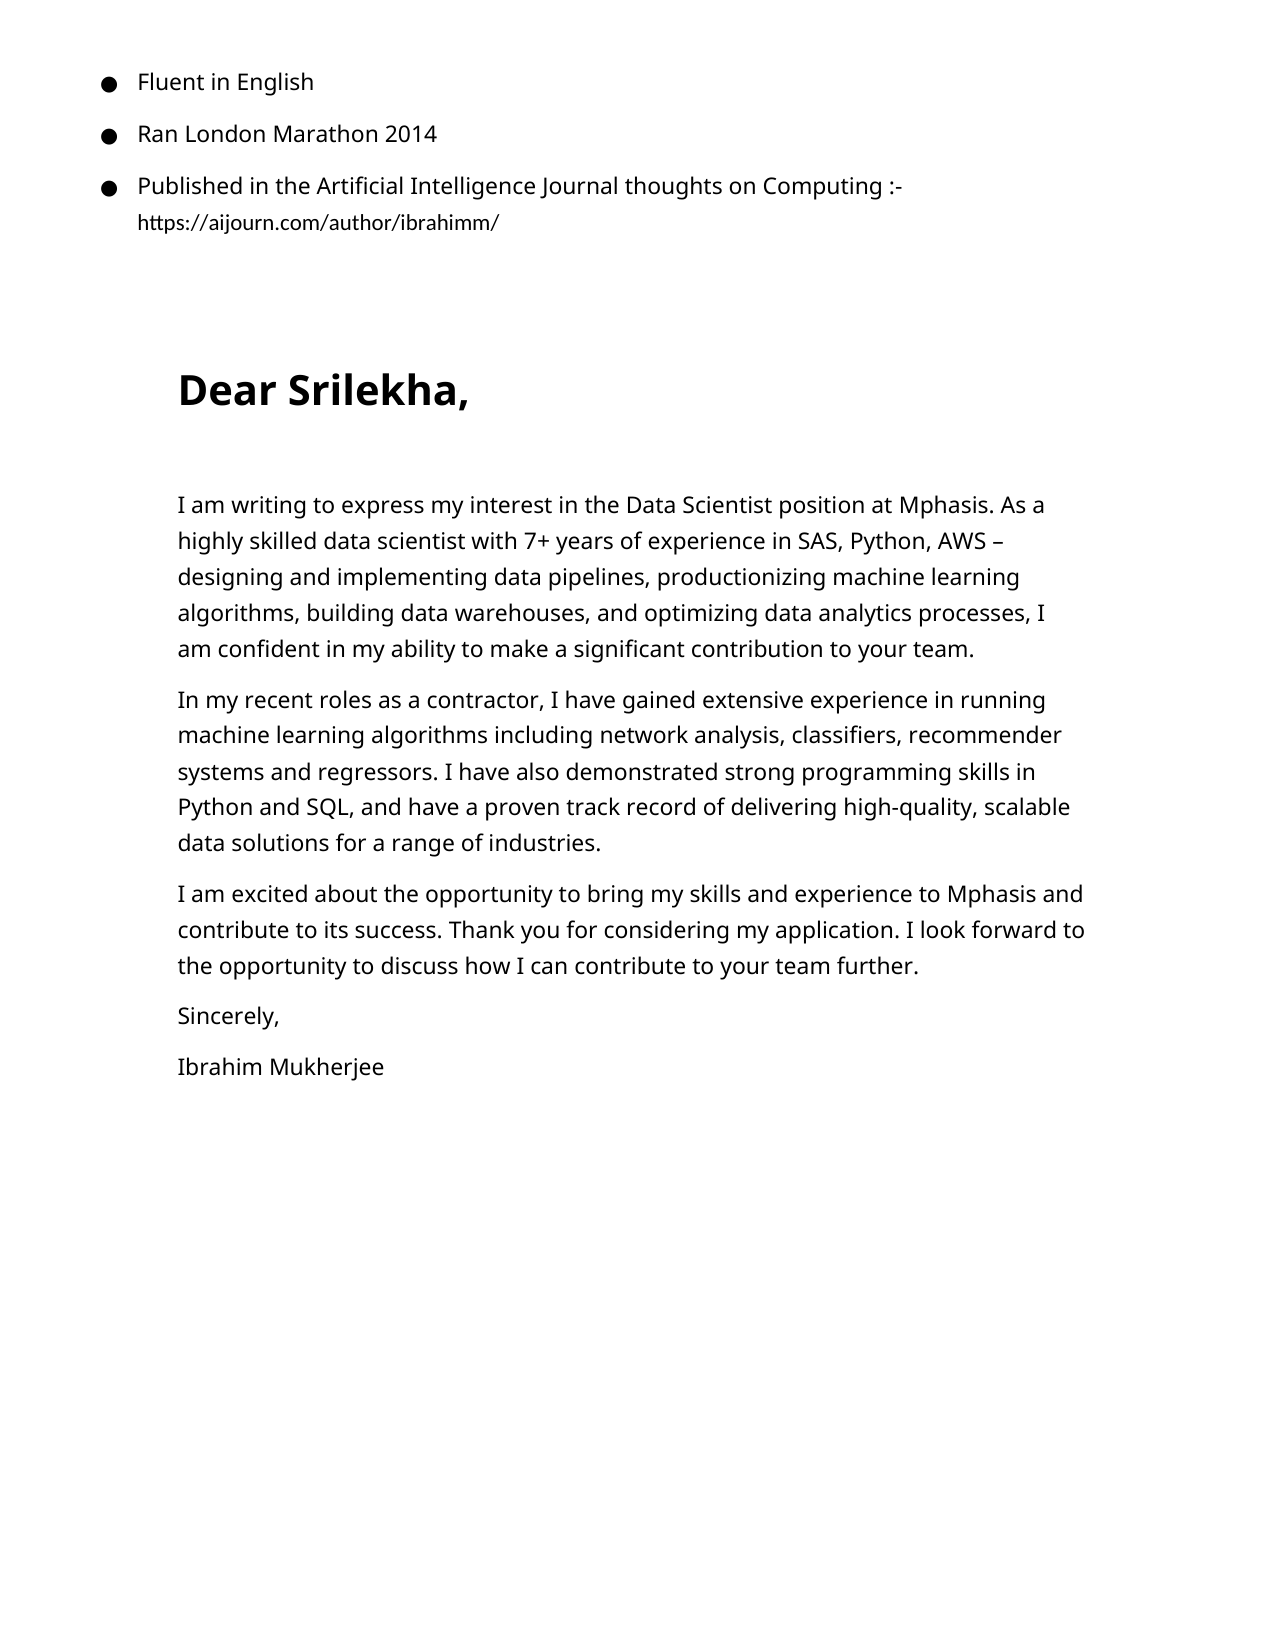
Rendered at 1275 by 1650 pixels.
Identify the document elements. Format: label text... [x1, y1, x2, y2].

table_cell Dear Srilekha, I am writing to express my interest in the Data Scientist position at Mphasis. As a highly skilled data scientist with 7+ years of experience in SAS, Python, AWS – designing and implementing data pipelines, productionizing machine learning algorithms, building data warehouses, and optimizing data analytics processes, I am confident in my ability to make a significant contribution to your team. In my recent roles as a contractor, I have gained extensive experience in running machine learning algorithms including network analysis, classifiers, recommender systems and regressors. I have also demonstrated strong programming skills in Python and SQL, and have a proven track record of delivering high-quality, scalable data solutions for a range of industries. I am excited about the opportunity to bring my skills and experience to Mphasis and contribute to its success. Thank you for considering my application. I look forward to the opportunity to discuss how I can contribute to your team further. Sincerely, Ibrahim Mukherjee [59, 243, 1225, 1158]
table_cell IBM Data Engineering Certificate Hyperion Dev Software Dev. Graduate Numerous certificates in SQL, Python, Maths for Data Science from Coursera BSc. In Management from the LSE Fluent in English Ran London Marathon 2014 Published in the Artificial Intelligence Journal thoughts on Computing :- https://aijourn.com/author/ibrahimm/ [59, 59, 1225, 243]
